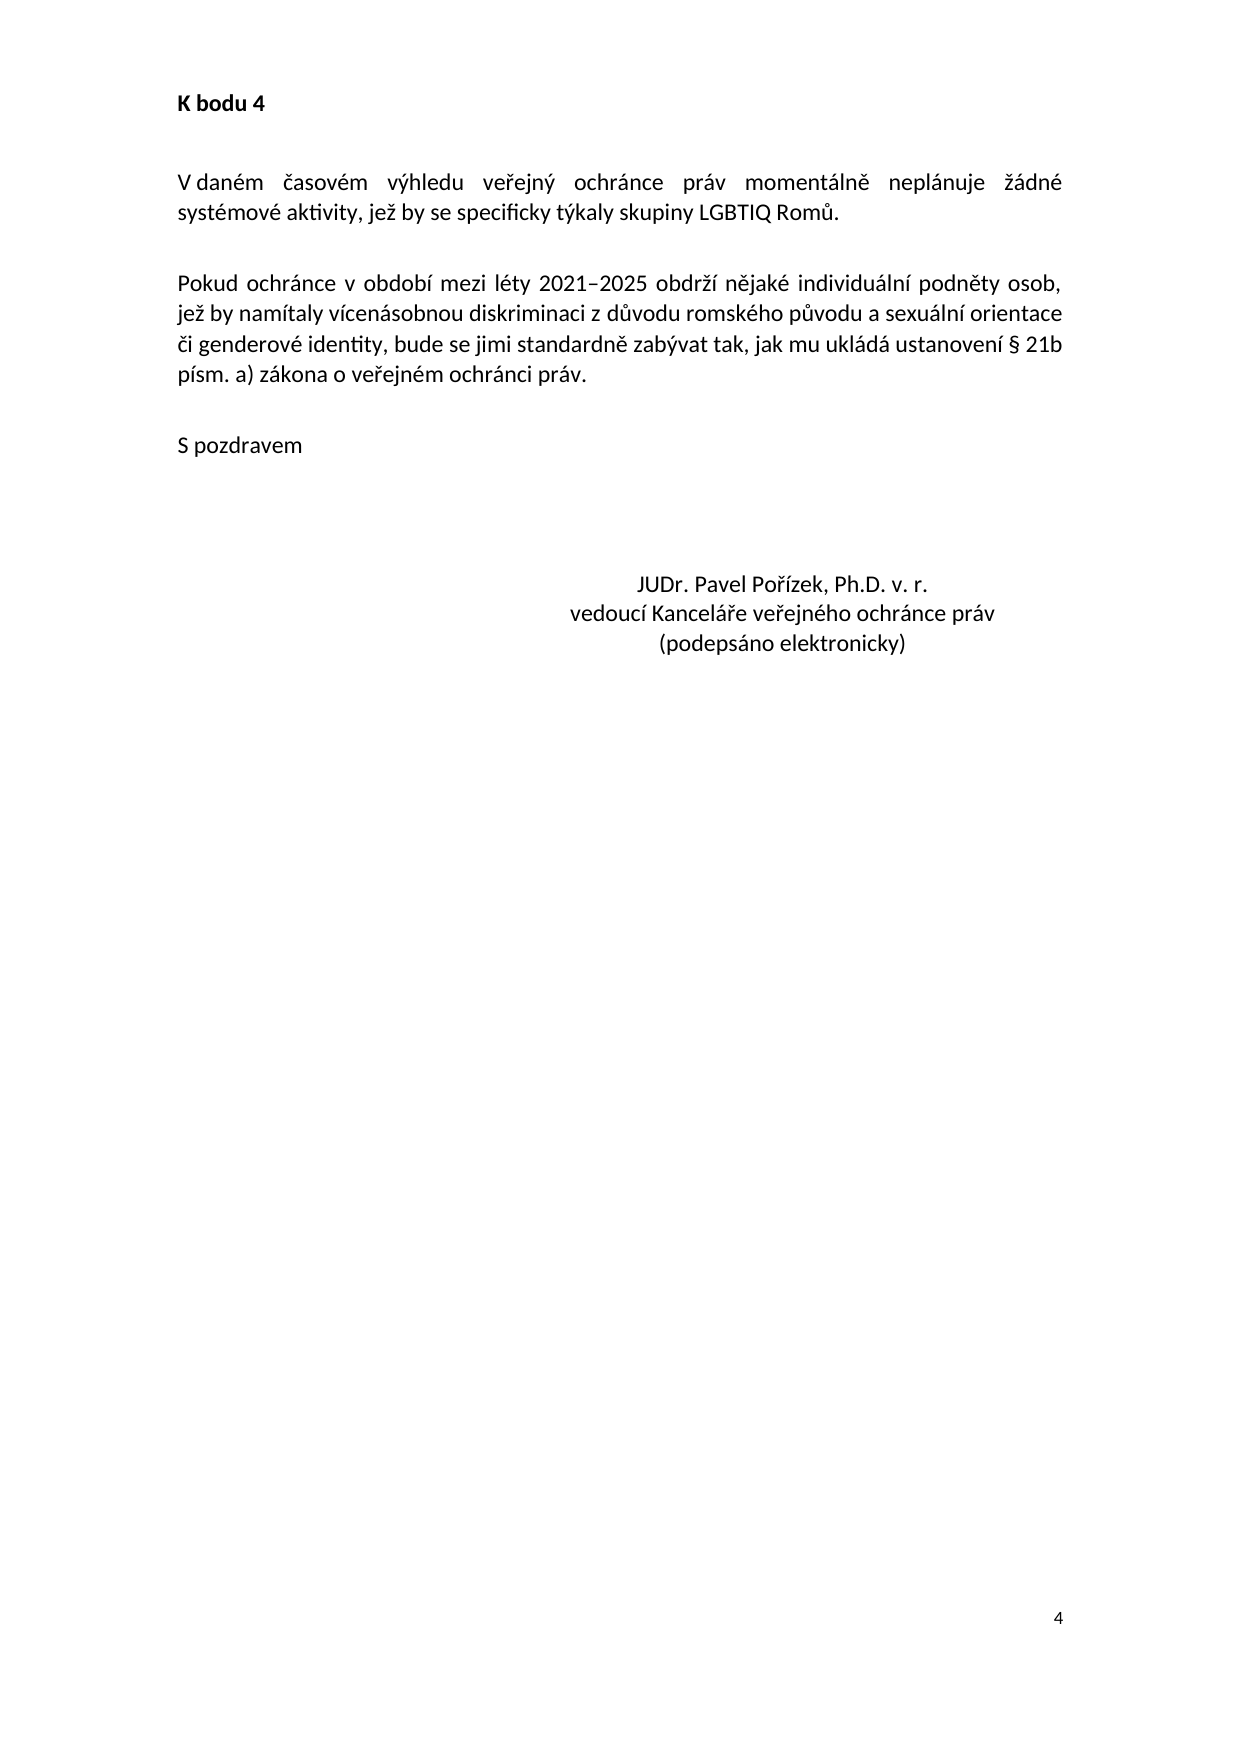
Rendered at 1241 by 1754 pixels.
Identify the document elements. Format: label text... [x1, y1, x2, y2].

text V daném časovém výhledu veřejný ochránce práv momentálně neplánuje žádné systémové aktivity, jež by se specificky týkaly skupiny LGBTIQ Romů. [177, 167, 1063, 226]
subtitle K bodu 4 [177, 88, 1063, 118]
text JUDr. Pavel Pořízek, Ph.D. v. r. [502, 569, 1063, 598]
text vedoucí Kanceláře veřejného ochránce práv [502, 598, 1063, 628]
text S pozdravem [177, 431, 1063, 460]
text Pokud ochránce v období mezi léty 2021–2025 obdrží nějaké individuální podněty osob, jež by namítaly vícenásobnou diskriminaci z důvodu romského původu a sexuální orientace či genderové identity, bude se jimi standardně zabývat tak, jak mu ukládá ustanovení § 21b písm. a) zákona o veřejném ochránci práv. [177, 268, 1063, 388]
text (podepsáno elektronicky) [502, 628, 1063, 657]
